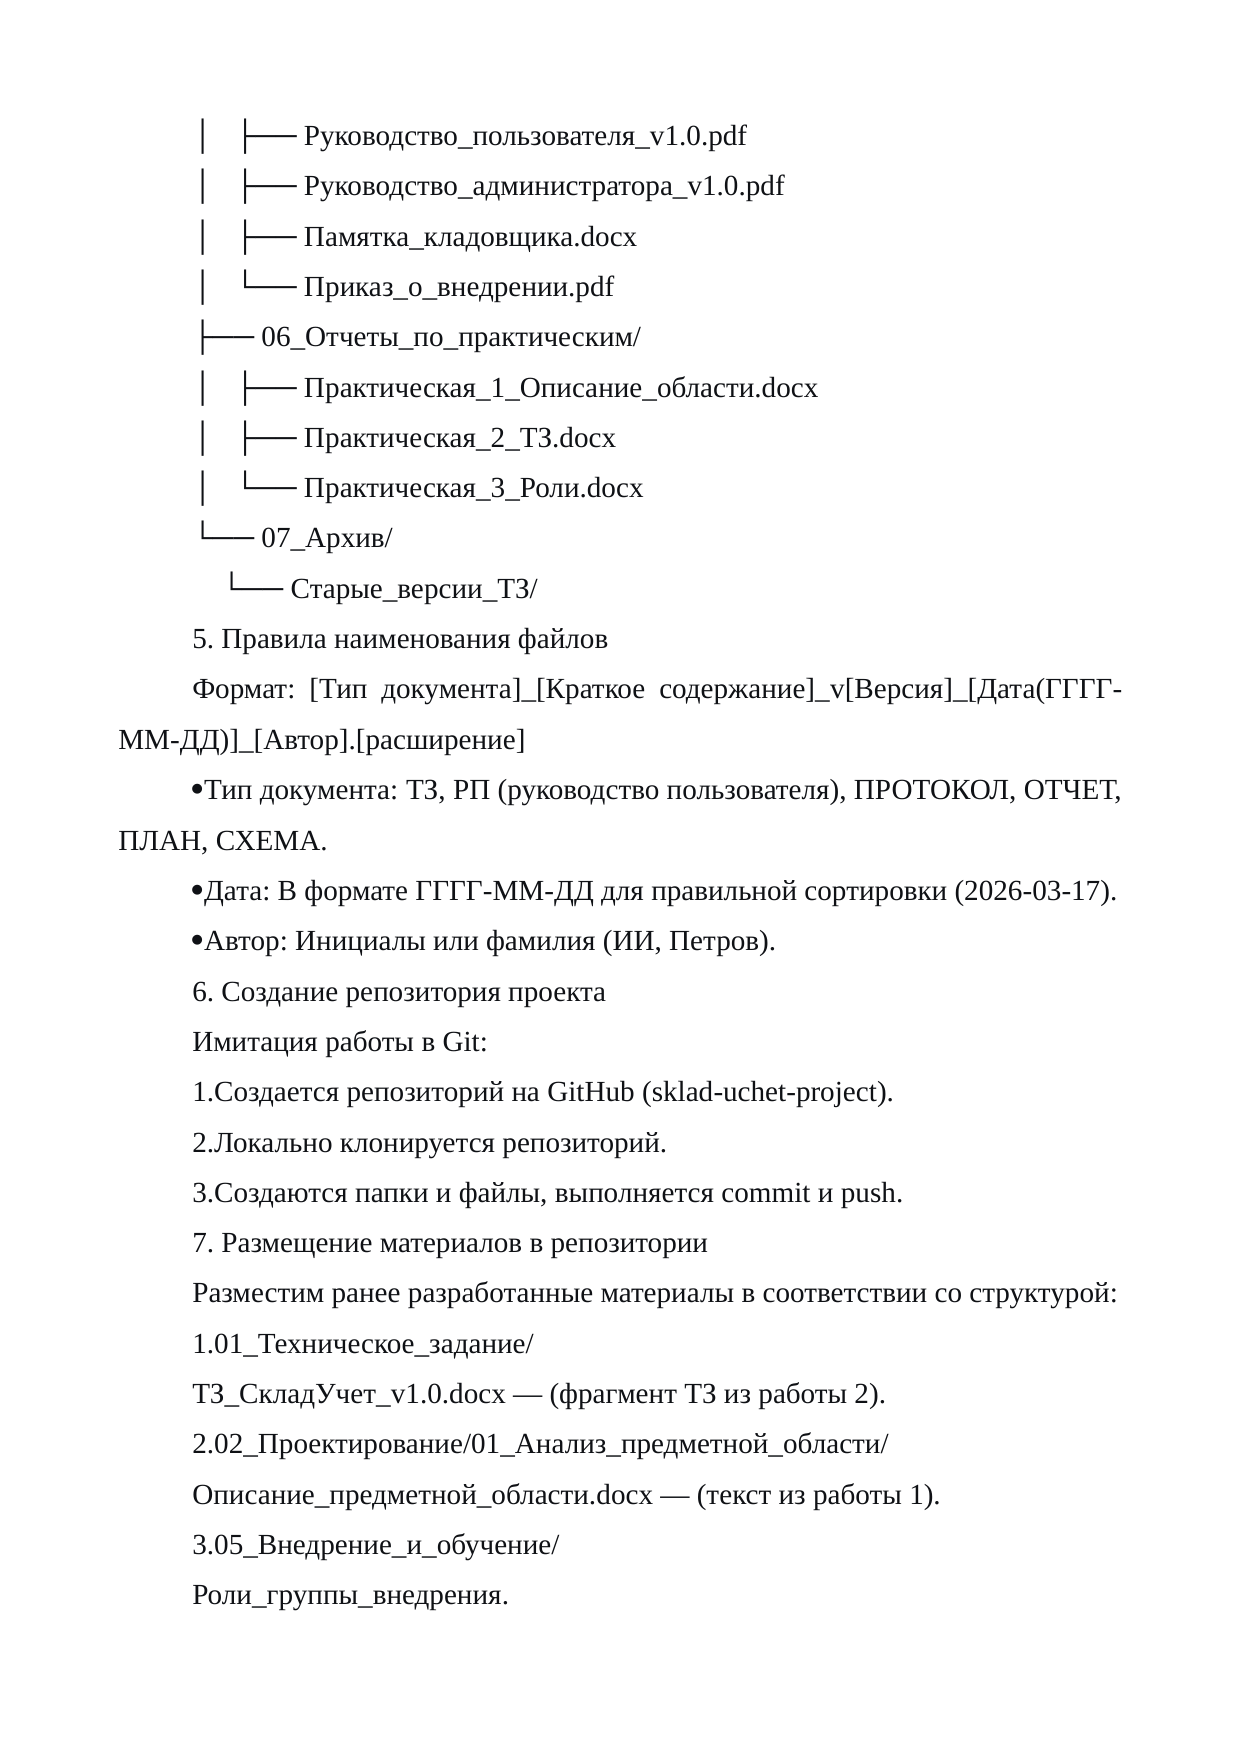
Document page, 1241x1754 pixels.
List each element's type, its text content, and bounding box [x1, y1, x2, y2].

subtitle 5. Правила наименования файлов [118, 621, 1122, 655]
text │ └── Приказ_о_внедрении.pdf [118, 269, 201, 303]
text │ ├── Руководство_администратора_v1.0.pdf [203, 168, 243, 202]
text │ ├── Руководство_пользователя_v1.0.pdf [118, 118, 201, 152]
text │ ├── Памятка_кладовщика.docx [118, 219, 201, 252]
text Роли_группы_внедрения. [118, 1577, 1122, 1611]
text Описание_предметной_области.docx — (текст из работы 1). [118, 1477, 1122, 1510]
text │ ├── Руководство_администратора_v1.0.pdf [245, 168, 1122, 202]
text ├── 06_Отчеты_по_практическим/ [203, 319, 1122, 353]
list Создаются папки и файлы, выполняется commit и push. [118, 1175, 1122, 1208]
text │ ├── Практическая_1_Описание_области.docx [203, 370, 243, 403]
subtitle 6. Создание репозитория проекта [118, 974, 1122, 1007]
text │ └── Практическая_3_Роли.docx [203, 470, 1122, 504]
text ├── 06_Отчеты_по_практическим/ [118, 319, 201, 353]
text │ ├── Памятка_кладовщика.docx [203, 219, 243, 252]
list Создается репозиторий на GitHub (sklad-uchet-project). [118, 1074, 1122, 1108]
text │ ├── Руководство_администратора_v1.0.pdf [118, 168, 201, 202]
text │ ├── Практическая_1_Описание_области.docx [245, 370, 1122, 403]
text │ ├── Практическая_2_ТЗ.docx [203, 420, 243, 453]
text Формат: [Тип документа]_[Краткое содержание]_v[Версия]_[Дата(ГГГГ-ММ-ДД)]_[Автор].[расширение] [118, 672, 1122, 755]
list 02_Проектирование/01_Анализ_предметной_области/ [118, 1427, 1122, 1460]
list 01_Техническое_задание/ [118, 1326, 1122, 1359]
list Тип документа: ТЗ, РП (руководство пользователя), ПРОТОКОЛ, ОТЧЕТ, ПЛАН, СХЕМА. [118, 772, 1122, 856]
text │ └── Приказ_о_внедрении.pdf [203, 269, 1122, 303]
text Разместим ранее разработанные материалы в соответствии со структурой: [118, 1276, 1122, 1309]
text │ ├── Практическая_2_ТЗ.docx [118, 420, 201, 453]
text └── 07_Архив/ [118, 521, 1122, 554]
list Дата: В формате ГГГГ-ММ-ДД для правильной сортировки (2026-03-17). [118, 873, 1122, 907]
text │ └── Практическая_3_Роли.docx [118, 470, 201, 504]
text │ ├── Практическая_2_ТЗ.docx [245, 420, 1122, 453]
text │ ├── Практическая_1_Описание_области.docx [118, 370, 201, 403]
list Автор: Инициалы или фамилия (ИИ, Петров). [118, 923, 1122, 957]
list Локально клонируется репозиторий. [118, 1125, 1122, 1158]
subtitle 7. Размещение материалов в репозитории [118, 1225, 1122, 1259]
text Имитация работы в Git: [118, 1024, 1122, 1058]
text │ ├── Памятка_кладовщика.docx [245, 219, 1122, 252]
text └── Старые_версии_ТЗ/ [118, 571, 1122, 604]
text ТЗ_СкладУчет_v1.0.docx — (фрагмент ТЗ из работы 2). [118, 1376, 1122, 1410]
text │ ├── Руководство_пользователя_v1.0.pdf [245, 118, 1122, 152]
text │ ├── Руководство_пользователя_v1.0.pdf [203, 118, 243, 152]
list 05_Внедрение_и_обучение/ [118, 1527, 1122, 1561]
